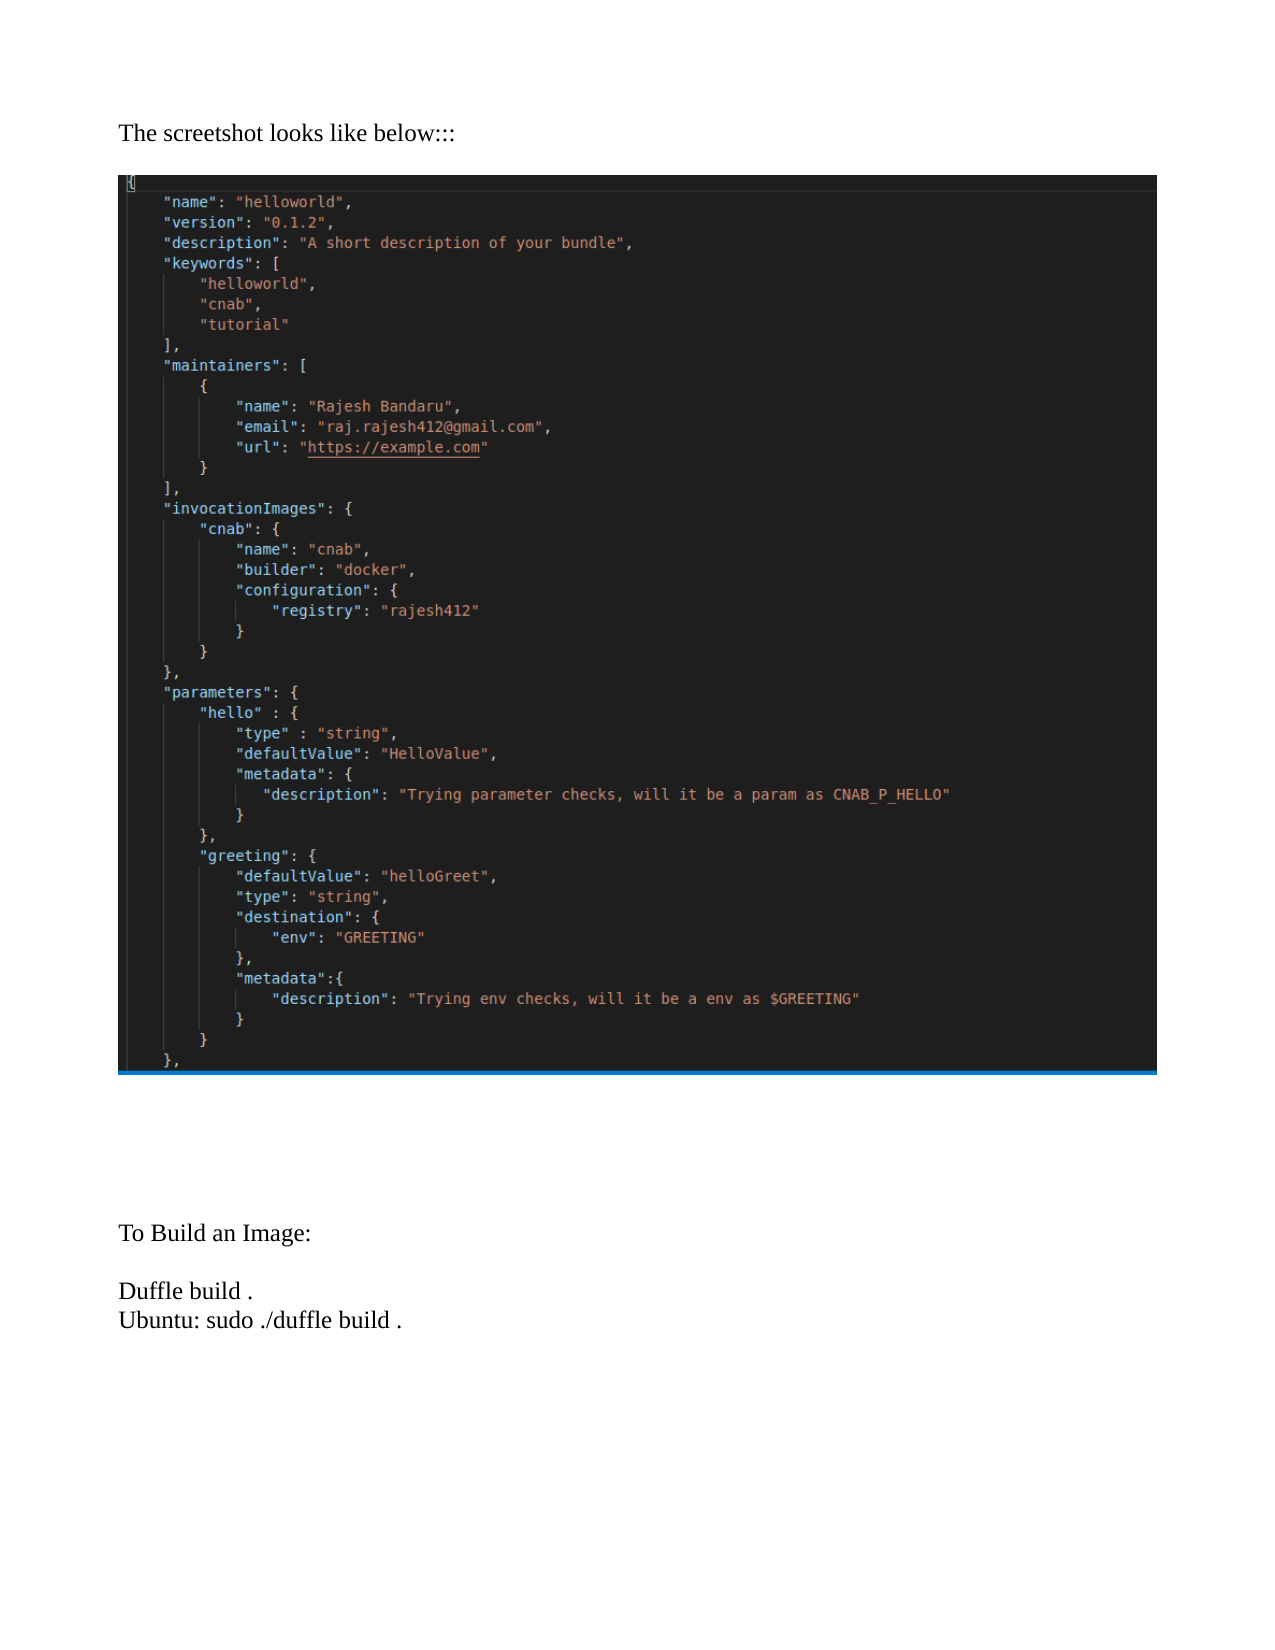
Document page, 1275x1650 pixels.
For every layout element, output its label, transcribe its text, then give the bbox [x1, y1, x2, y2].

text Ubuntu: sudo ./duffle build . [118, 1305, 1157, 1333]
text To Build an Image: [118, 1218, 1157, 1247]
text The screetshot looks like below::: [118, 118, 1157, 147]
text Duffle build . [118, 1276, 1157, 1305]
picture [118, 175, 1157, 1075]
